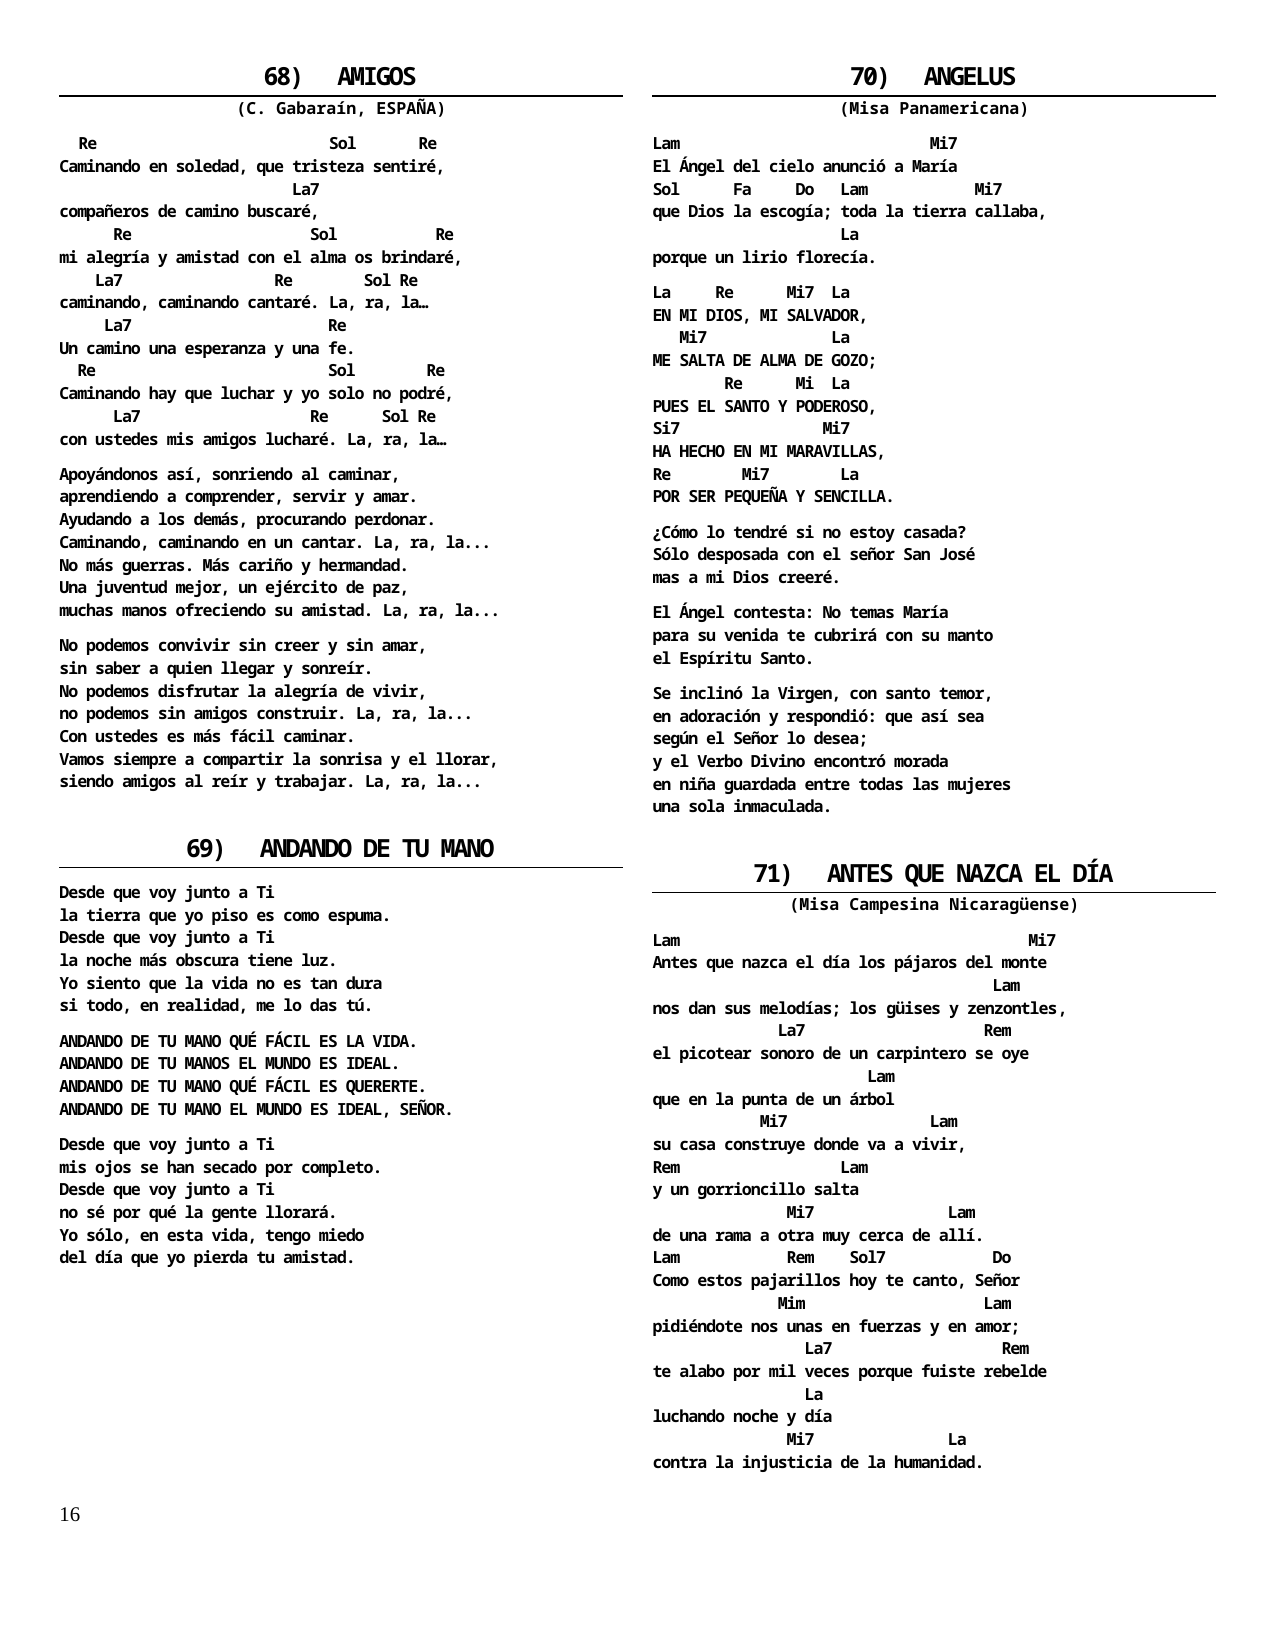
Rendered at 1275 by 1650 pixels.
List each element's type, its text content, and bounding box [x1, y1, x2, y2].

text Lam Mi7 Antes que nazca el día los pájaros del monte Lam nos dan sus melodías; los güises y zenzontles, La7 Rem el picotear sonoro de un carpintero se oye Lam que en la punta de un árbol Mi7 Lam su casa construye donde va a vivir, Rem Lam y un gorrioncillo salta Mi7 Lam de una rama a otra muy cerca de allí. Lam Rem Sol7 Do Como estos pajarillos hoy te canto, Señor Mim Lam pidiéndote nos unas en fuerzas y en amor; La7 Rem te alabo por mil veces porque fuiste rebelde La luchando noche y día Mi7 La contra la injusticia de la humanidad. [652, 928, 1216, 1473]
text Re Sol Re Caminando en soledad, que tristeza sentiré, La7 compañeros de camino buscaré, Re Sol Re mi alegría y amistad con el alma os brindaré, La7 Re Sol Re caminando, caminando cantaré. La, ra, la… La7 Re Un camino una esperanza y una fe. Re Sol Re Caminando hay que luchar y yo solo no podré, La7 Re Sol Re con ustedes mis amigos lucharé. La, ra, la… [59, 132, 623, 450]
text No podemos convivir sin creer y sin amar, sin saber a quien llegar y sonreír. No podemos disfrutar la alegría de vivir, no podemos sin amigos construir. La, ra, la... Con ustedes es más fácil caminar. Vamos siempre a compartir la sonrisa y el llorar, siendo amigos al reír y trabajar. La, ra, la... [59, 634, 623, 793]
text Desde que voy junto a Ti mis ojos se han secado por completo. Desde que voy junto a Ti no sé por qué la gente llorará. Yo sólo, en esta vida, tengo miedo del día que yo pierda tu amistad. [59, 1133, 623, 1269]
text (Misa Panamericana) [652, 97, 1216, 119]
text ¿Cómo lo tendré si no estoy casada? Sólo desposada con el señor San José mas a mi Dios creeré. [652, 520, 1216, 588]
text Desde que voy junto a Ti la tierra que yo piso es como espuma. Desde que voy junto a Ti la noche más obscura tiene luz. Yo siento que la vida no es tan dura si todo, en realidad, me lo das tú. [59, 881, 623, 1017]
text Lam Mi7 El Ángel del cielo anunció a María Sol Fa Do Lam Mi7 que Dios la escogía; toda la tierra callaba, La porque un lirio florecía. [652, 132, 1216, 268]
subtitle Angelus [652, 59, 1216, 95]
text El Ángel contesta: No temas María para su venida te cubrirá con su manto el Espíritu Santo. [652, 601, 1216, 669]
subtitle Andando De Tu Mano [59, 830, 623, 867]
text (C. Gabaraín, ESPAÑA) [59, 97, 623, 119]
text La Re Mi7 La EN MI DIOS, MI SALVADOR, Mi7 La ME SALTA DE ALMA DE GOZO; Re Mi La PUES EL SANTO Y PODEROSO, Si7 Mi7 HA HECHO EN MI MARAVILLAS, Re Mi7 La POR SER PEQUEÑA Y SENCILLA. [652, 281, 1216, 508]
text ANDANDO DE TU MANO QUÉ FÁCIL ES LA VIDA. ANDANDO DE TU MANOS EL MUNDO ES IDEAL. ANDANDO DE TU MANO QUÉ FÁCIL ES QUERERTE. ANDANDO DE TU MANO EL MUNDO ES IDEAL, SEÑOR. [59, 1029, 623, 1120]
subtitle Antes Que Nazca El Día [652, 855, 1216, 892]
subtitle Amigos [59, 59, 623, 95]
text Apoyándonos así, sonriendo al caminar, aprendiendo a comprender, servir y amar. Ayudando a los demás, procurando perdonar. Caminando, caminando en un cantar. La, ra, la... No más guerras. Más cariño y hermandad. Una juventud mejor, un ejército de paz, muchas manos ofreciendo su amistad. La, ra, la... [59, 462, 623, 621]
text Se inclinó la Virgen, con santo temor, en adoración y respondió: que así sea según el Señor lo desea; y el Verbo Divino encontró morada en niña guardada entre todas las mujeres una sola inmaculada. [652, 682, 1216, 818]
text (Misa Campesina Nicaragüense) [652, 893, 1216, 916]
